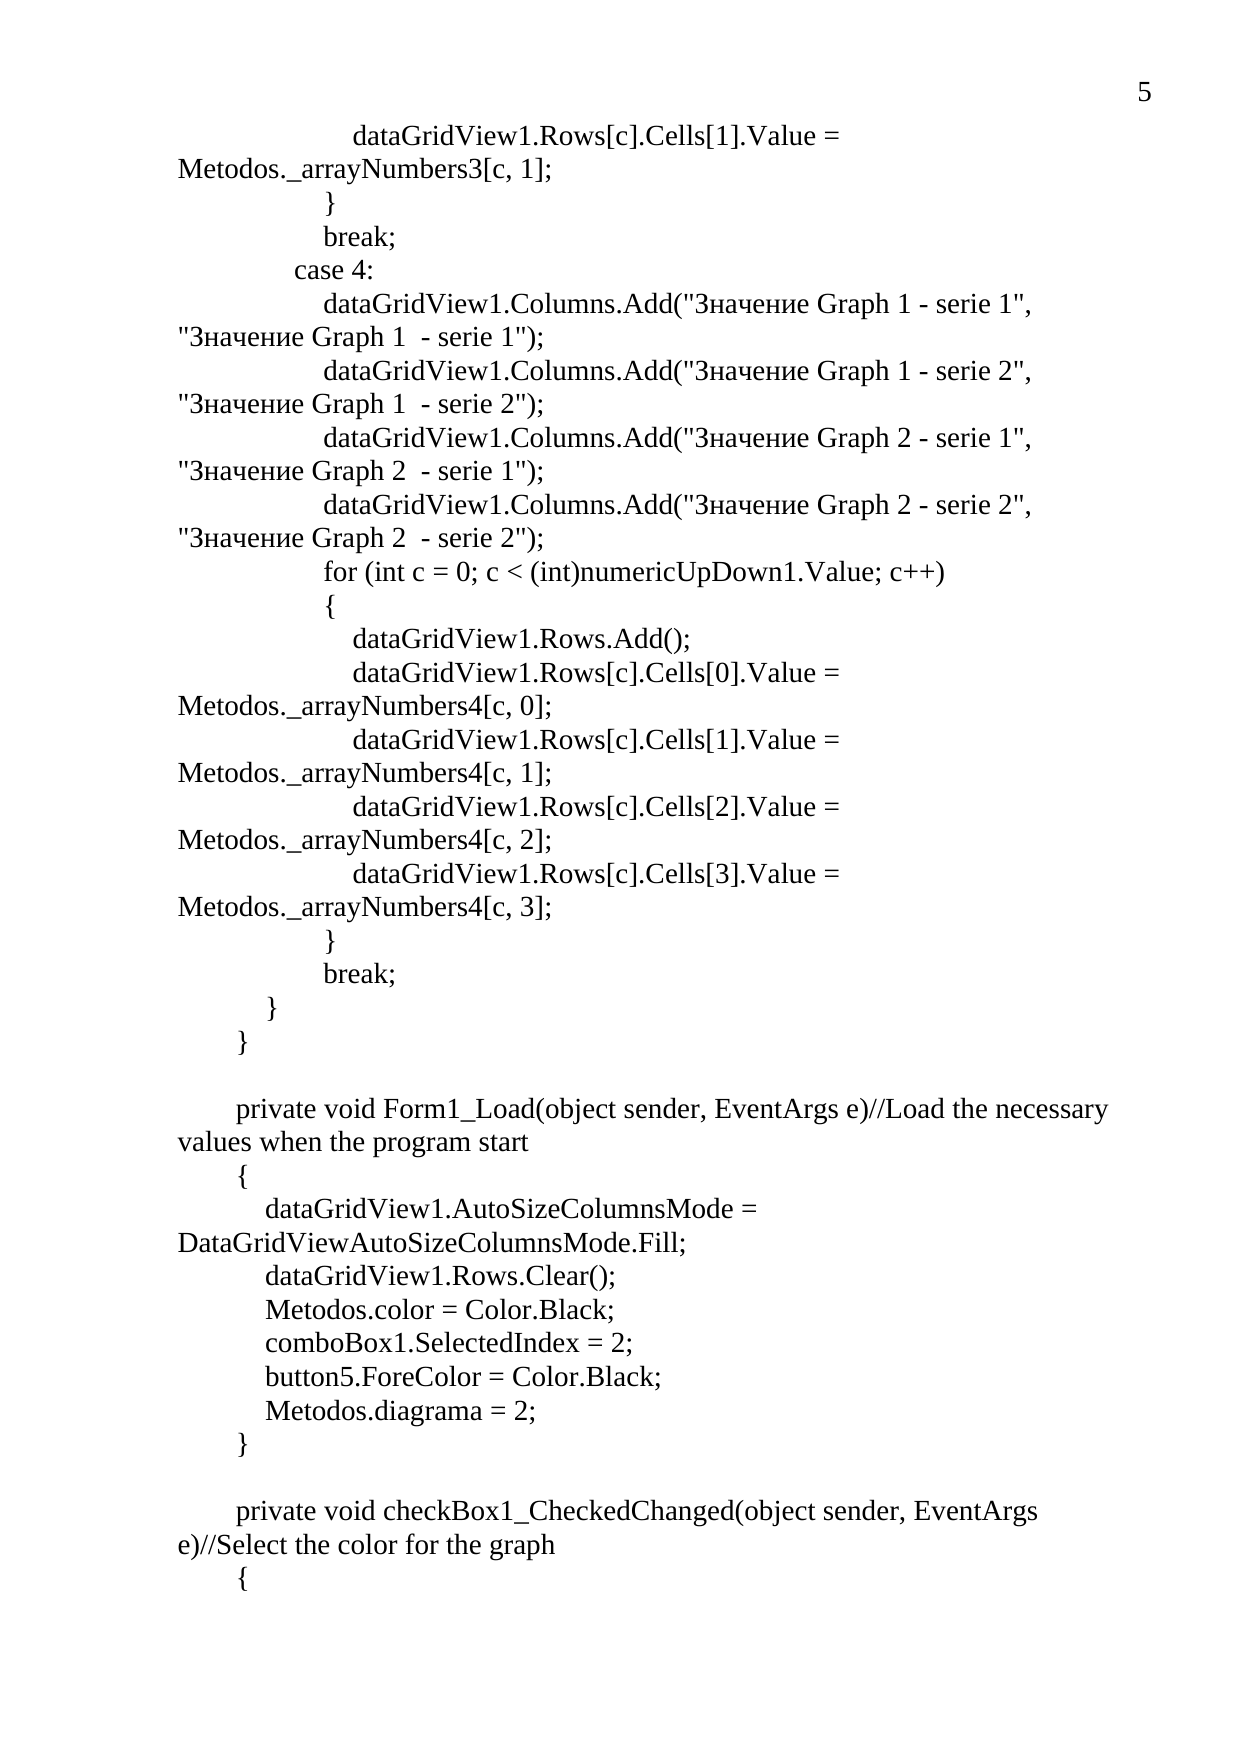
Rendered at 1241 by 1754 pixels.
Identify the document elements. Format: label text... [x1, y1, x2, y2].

text } [177, 923, 1152, 957]
text dataGridView1.Rows[c].Cells[2].Value = Metodos._arrayNumbers4[c, 2]; [177, 789, 1152, 856]
text } [177, 185, 1152, 219]
text button5.ForeColor = Color.Black; [177, 1359, 1152, 1393]
text dataGridView1.Columns.Add("Значение Graph 1 - serie 1", "Значение Graph 1 - serie 1"); [177, 286, 1152, 353]
text } [177, 1024, 1152, 1057]
text break; [177, 219, 1152, 252]
text dataGridView1.Columns.Add("Значение Graph 2 - serie 1", "Значение Graph 2 - serie 1"); [177, 420, 1152, 487]
text case 4: [177, 252, 1152, 286]
text private void Form1_Load(object sender, EventArgs e)//Load the necessary values when the program start [177, 1091, 1152, 1158]
text for (int c = 0; c < (int)numericUpDown1.Value; c++) [177, 554, 1152, 588]
text dataGridView1.Rows[c].Cells[0].Value = Metodos._arrayNumbers4[c, 0]; [177, 655, 1152, 722]
text } [177, 1426, 1152, 1460]
text dataGridView1.AutoSizeColumnsMode = DataGridViewAutoSizeColumnsMode.Fill; [177, 1191, 1152, 1258]
text dataGridView1.Rows[c].Cells[1].Value = Metodos._arrayNumbers3[c, 1]; [177, 118, 1152, 185]
text dataGridView1.Rows[c].Cells[1].Value = Metodos._arrayNumbers4[c, 1]; [177, 722, 1152, 789]
text dataGridView1.Columns.Add("Значение Graph 1 - serie 2", "Значение Graph 1 - serie 2"); [177, 353, 1152, 420]
text Metodos.color = Color.Black; [177, 1292, 1152, 1326]
text dataGridView1.Rows.Add(); [177, 621, 1152, 655]
text dataGridView1.Rows[c].Cells[3].Value = Metodos._arrayNumbers4[c, 3]; [177, 856, 1152, 923]
text dataGridView1.Columns.Add("Значение Graph 2 - serie 2", "Значение Graph 2 - serie 2"); [177, 487, 1152, 554]
text comboBox1.SelectedIndex = 2; [177, 1326, 1152, 1359]
text } [177, 990, 1152, 1024]
text private void checkBox1_CheckedChanged(object sender, EventArgs e)//Select the color for the graph [177, 1493, 1152, 1560]
text dataGridView1.Rows.Clear(); [177, 1258, 1152, 1292]
text Metodos.diagrama = 2; [177, 1393, 1152, 1426]
text { [177, 1560, 1152, 1594]
text { [177, 588, 1152, 621]
text break; [177, 957, 1152, 990]
text { [177, 1158, 1152, 1191]
